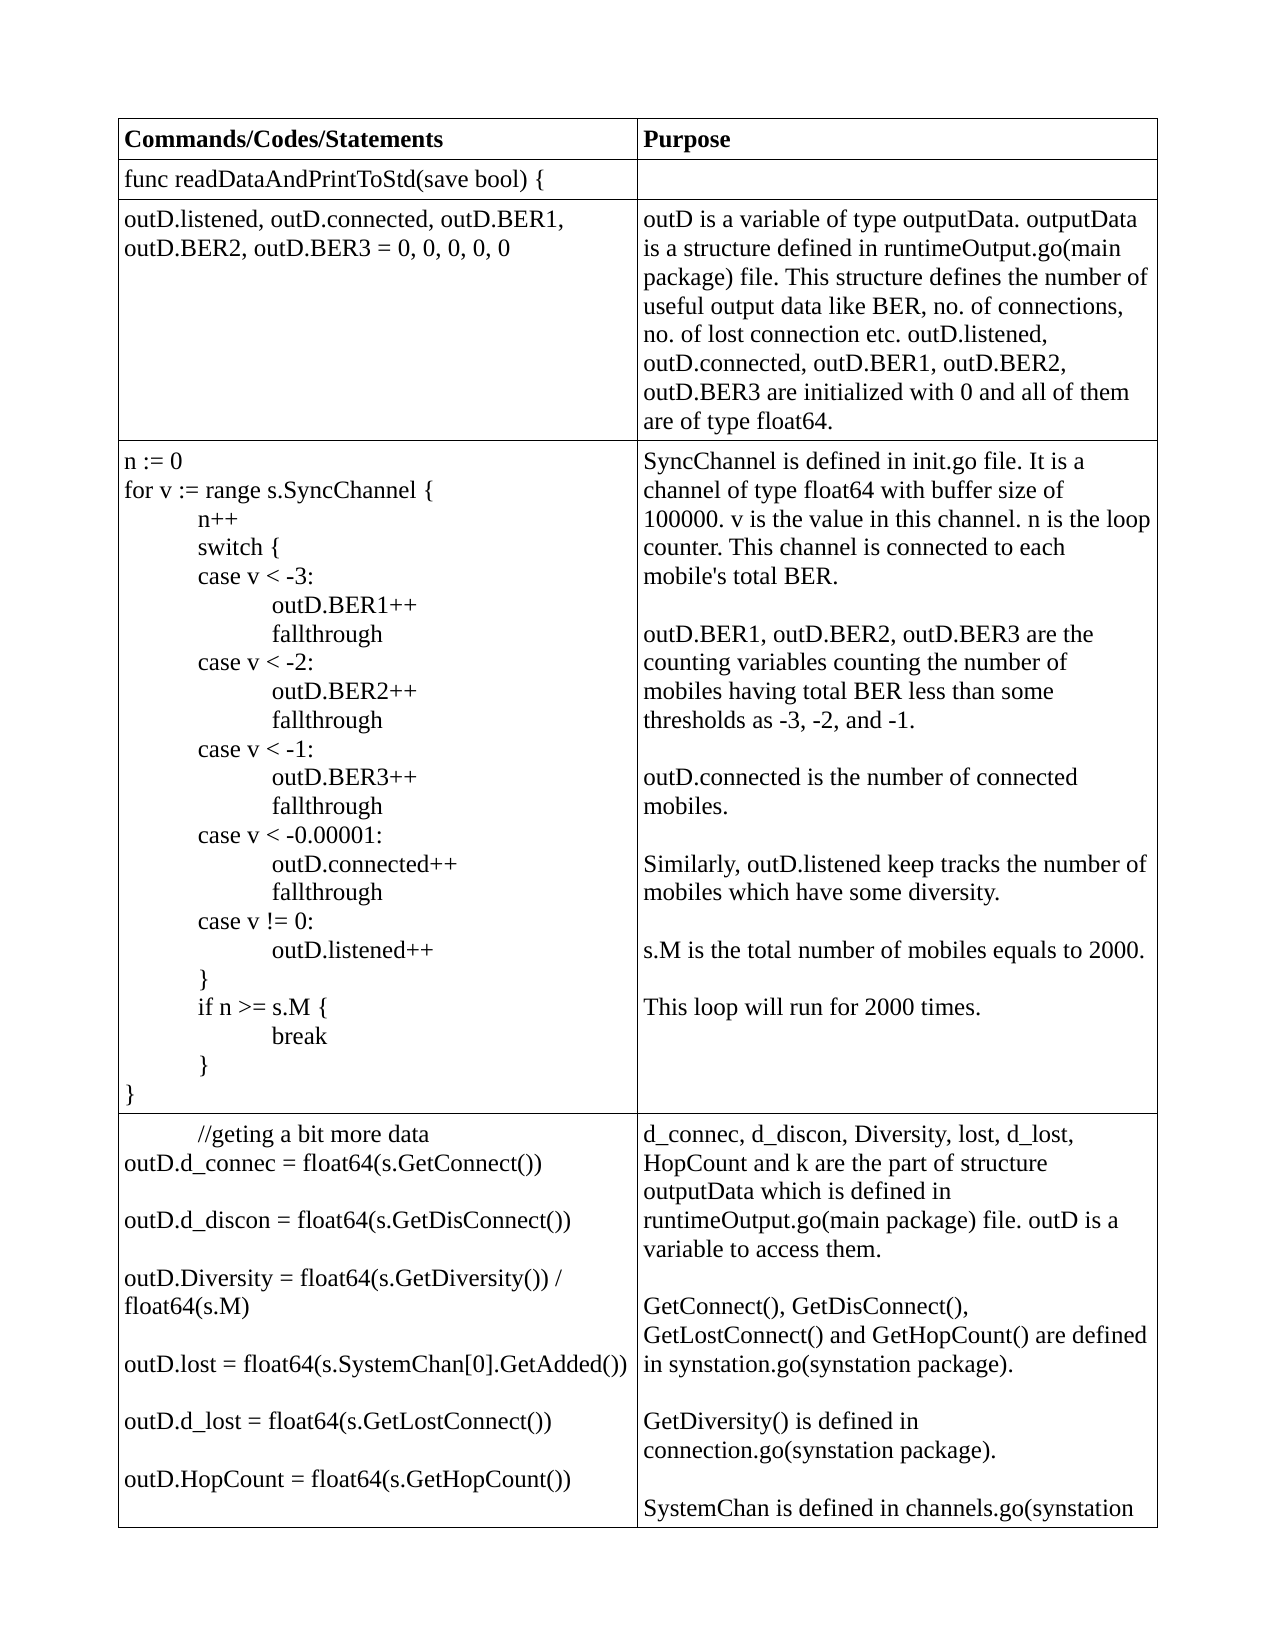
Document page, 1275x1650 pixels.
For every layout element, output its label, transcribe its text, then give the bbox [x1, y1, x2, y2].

table_header Commands/Codes/Statements [119, 119, 637, 158]
table_header Purpose [638, 119, 1157, 158]
table_cell SyncChannel is defined in init.go file. It is a channel of type float64 with buffer size of 100000. v is the value in this channel. n is the loop counter. This channel is connected to each mobile's total BER. outD.BER1, outD.BER2, outD.BER3 are the counting variables counting the number of mobiles having total BER less than some thresholds as -3, -2, and -1. outD.connected is the number of connected mobiles. Similarly, outD.listened keep tracks the number of mobiles which have some diversity. s.M is the total number of mobiles equals to 2000. This loop will run for 2000 times. [638, 441, 1157, 1113]
table_cell [638, 160, 1157, 199]
table_cell n := 0 for v := range s.SyncChannel { n++ switch { case v < -3: outD.BER1++ fallthrough case v < -2: outD.BER2++ fallthrough case v < -1: outD.BER3++ fallthrough case v < -0.00001: outD.connected++ fallthrough case v != 0: outD.listened++ } if n >= s.M { break } } [119, 441, 637, 1113]
table_cell d_connec, d_discon, Diversity, lost, d_lost, HopCount and k are the part of structure outputData which is defined in runtimeOutput.go(main package) file. outD is a variable to access them. GetConnect(), GetDisConnect(), GetLostConnect() and GetHopCount() are defined in synstation.go(synstation package). GetDiversity() is defined in connection.go(synstation package). SystemChan is defined in channels.go(synstation [638, 1114, 1157, 1527]
table_cell outD is a variable of type outputData. outputData is a structure defined in runtimeOutput.go(main package) file. This structure defines the number of useful output data like BER, no. of connections, no. of lost connection etc. outD.listened, outD.connected, outD.BER1, outD.BER2, outD.BER3 are initialized with 0 and all of them are of type float64. [638, 200, 1157, 440]
table_cell func readDataAndPrintToStd(save bool) { [119, 160, 637, 199]
table_cell //geting a bit more data outD.d_connec = float64(s.GetConnect()) outD.d_discon = float64(s.GetDisConnect()) outD.Diversity = float64(s.GetDiversity()) / float64(s.M) outD.lost = float64(s.SystemChan[0].GetAdded()) outD.d_lost = float64(s.GetLostConnect()) outD.HopCount = float64(s.GetHopCount()) [119, 1114, 637, 1527]
table_cell outD.listened, outD.connected, outD.BER1, outD.BER2, outD.BER3 = 0, 0, 0, 0, 0 [119, 200, 637, 440]
